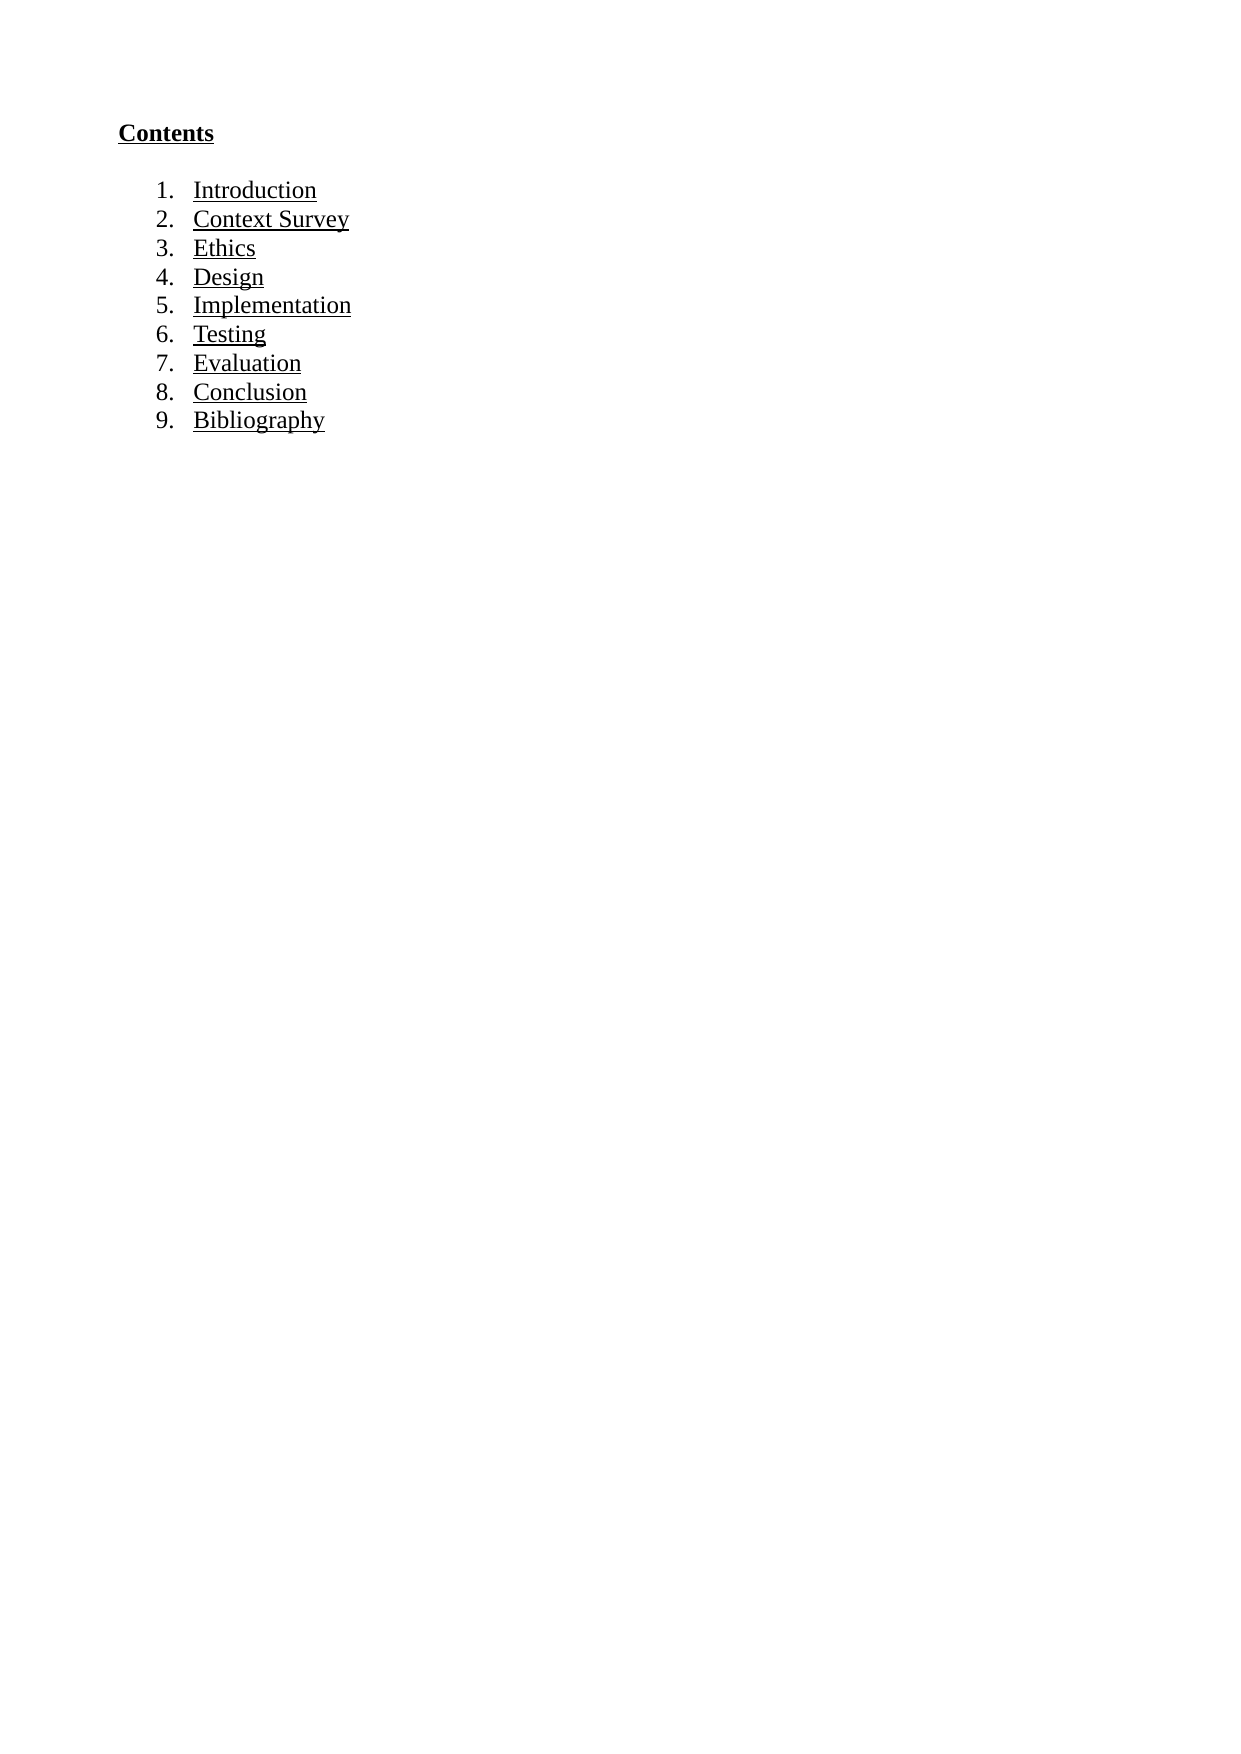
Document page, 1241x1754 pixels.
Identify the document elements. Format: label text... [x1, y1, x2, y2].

list Testing [156, 319, 1122, 348]
list Conclusion [156, 377, 1122, 406]
list Context Survey [156, 204, 1122, 233]
list Design [156, 262, 1122, 291]
list Evaluation [156, 348, 1122, 377]
list Ethics [156, 233, 1122, 262]
list Implementation [156, 291, 1122, 319]
text Contents [118, 118, 1122, 147]
list Introduction [156, 176, 1122, 204]
list Bibliography [156, 406, 1122, 434]
